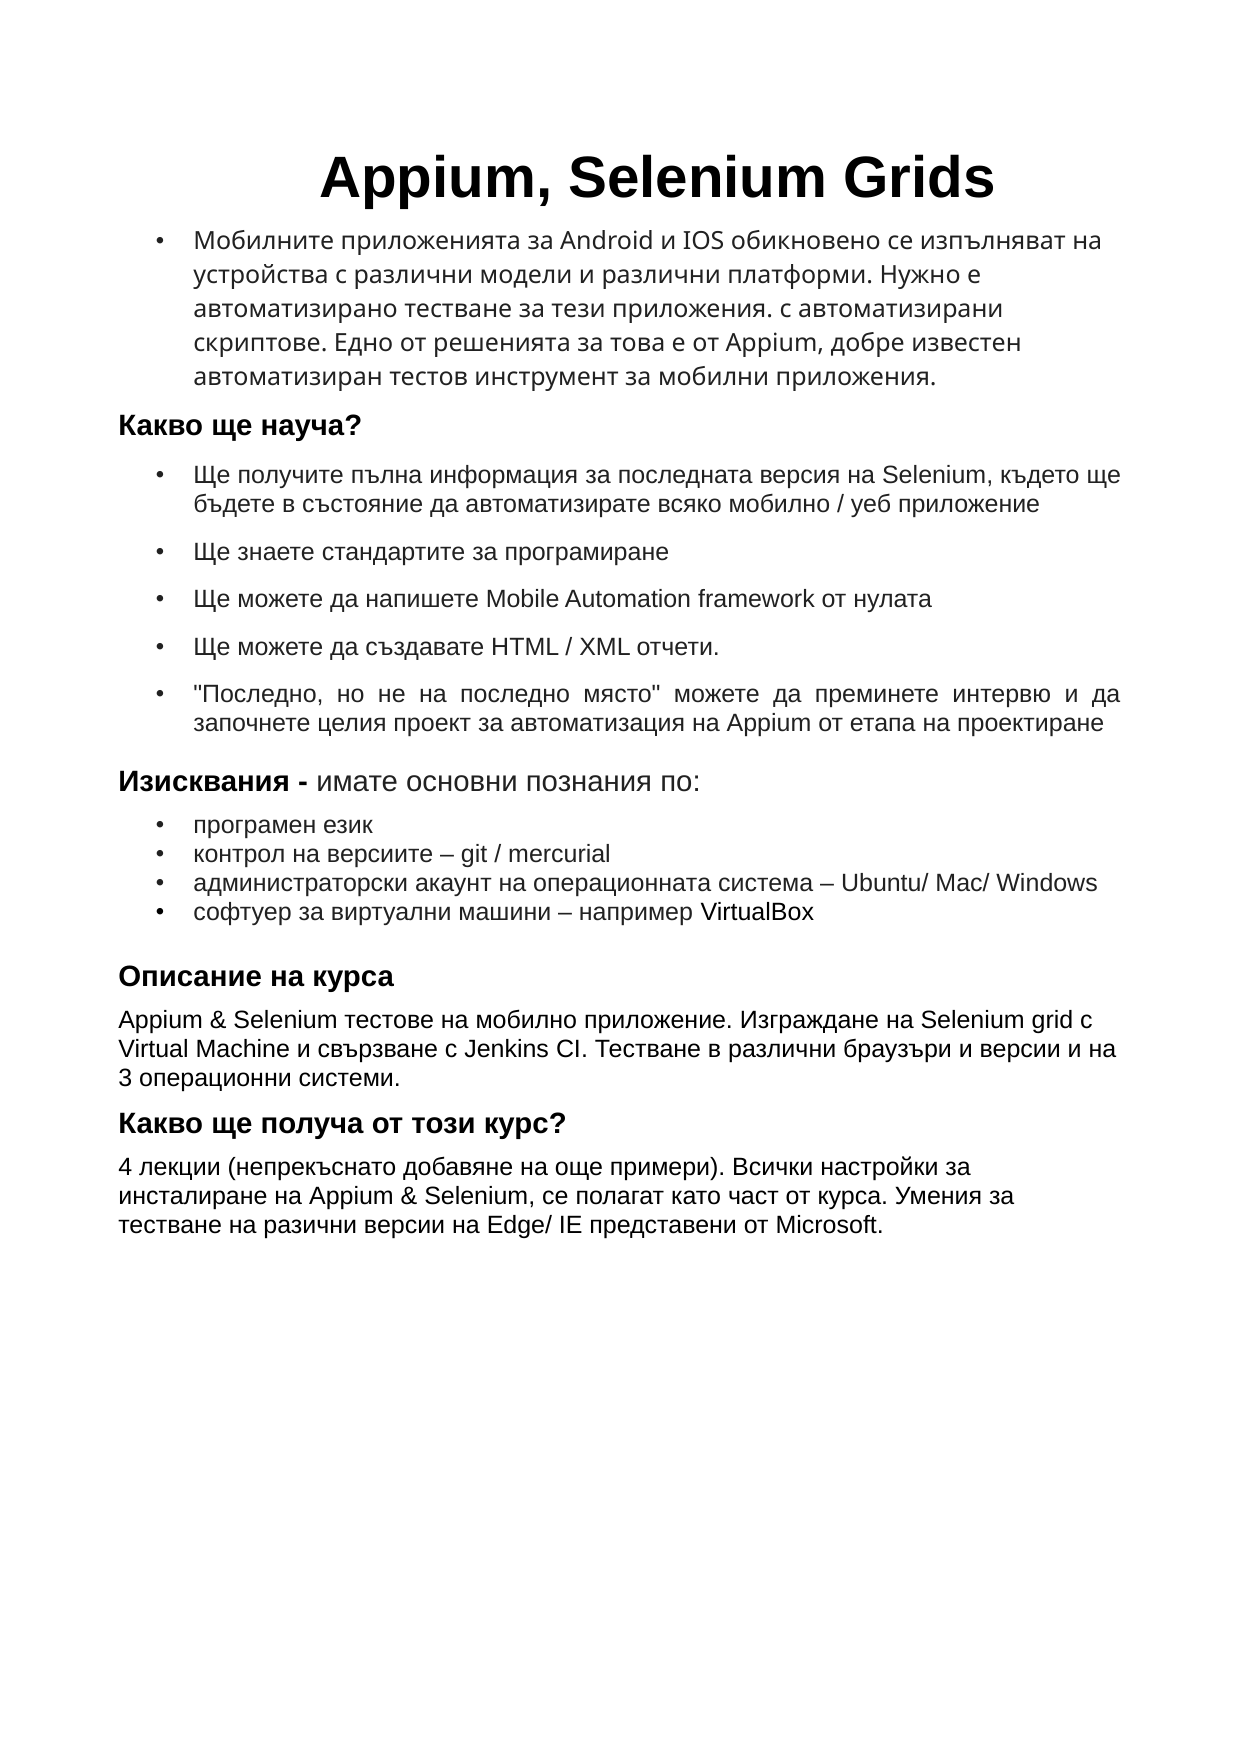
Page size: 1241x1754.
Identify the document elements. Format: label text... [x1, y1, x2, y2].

list Ще можете да напишете Mobile Automation framework от нулата [156, 584, 1122, 613]
title Appium, Selenium Grids [156, 143, 1122, 210]
list администраторски акаунт на операционнaтa система – Ubuntu/ Mac/ Windows [156, 868, 1122, 897]
subtitle Описание на курса [118, 959, 1122, 993]
text Appium & Selenium тестове на мобилно приложение. Изграждане на Selenium grid c Virtual Machine и свързване с Jenkins CI. Тестване в различни браузъри и версии и на 3 операционни системи. [118, 1005, 1122, 1092]
list софтуер за виртуални машини – например VirtualBox [156, 897, 1122, 926]
text 4 лекции (непрекъснато добавяне на още примери). Всички настройки за инсталиране на Appium & Selenium, се полагат като част от курса. Умения за тестване на разични версии на Edge/ IE представени от Мicrosoft. [118, 1152, 1122, 1239]
list Ще можете да създавате HTML / XML отчети. [156, 632, 1122, 661]
subtitle Какво ще науча? [118, 408, 1122, 441]
list "Последно, но не на последно място" можете да преминете интервю и да започнете целия проект за автоматизация на Appium от етапа на проектиране [156, 679, 1122, 737]
subtitle Какво ще получа от този курс? [118, 1106, 1122, 1140]
list Мобилните приложенията за Android и IOS обикновено се изпълняват на устройства с различни модели и различни платформи. Нужно е автоматизирано тестване за тези приложения. с автоматизирани скриптове. Едно от решенията за това е от Appium, добре известен автоматизиран тестов инструмент за мобилни приложения. [156, 223, 1122, 393]
list програмeн език [156, 810, 1122, 839]
list Ще получите пълна информация за последната версия на Selenium, където ще бъдете в състояние да автоматизирате всяко мобилно / уеб приложение [156, 460, 1122, 518]
list Ще знаете стандартите за програмиране [156, 536, 1122, 565]
subtitle Изисквания - имате основни познания по: [118, 764, 1122, 798]
list контрол на версиите – git / mercurial [156, 839, 1122, 868]
